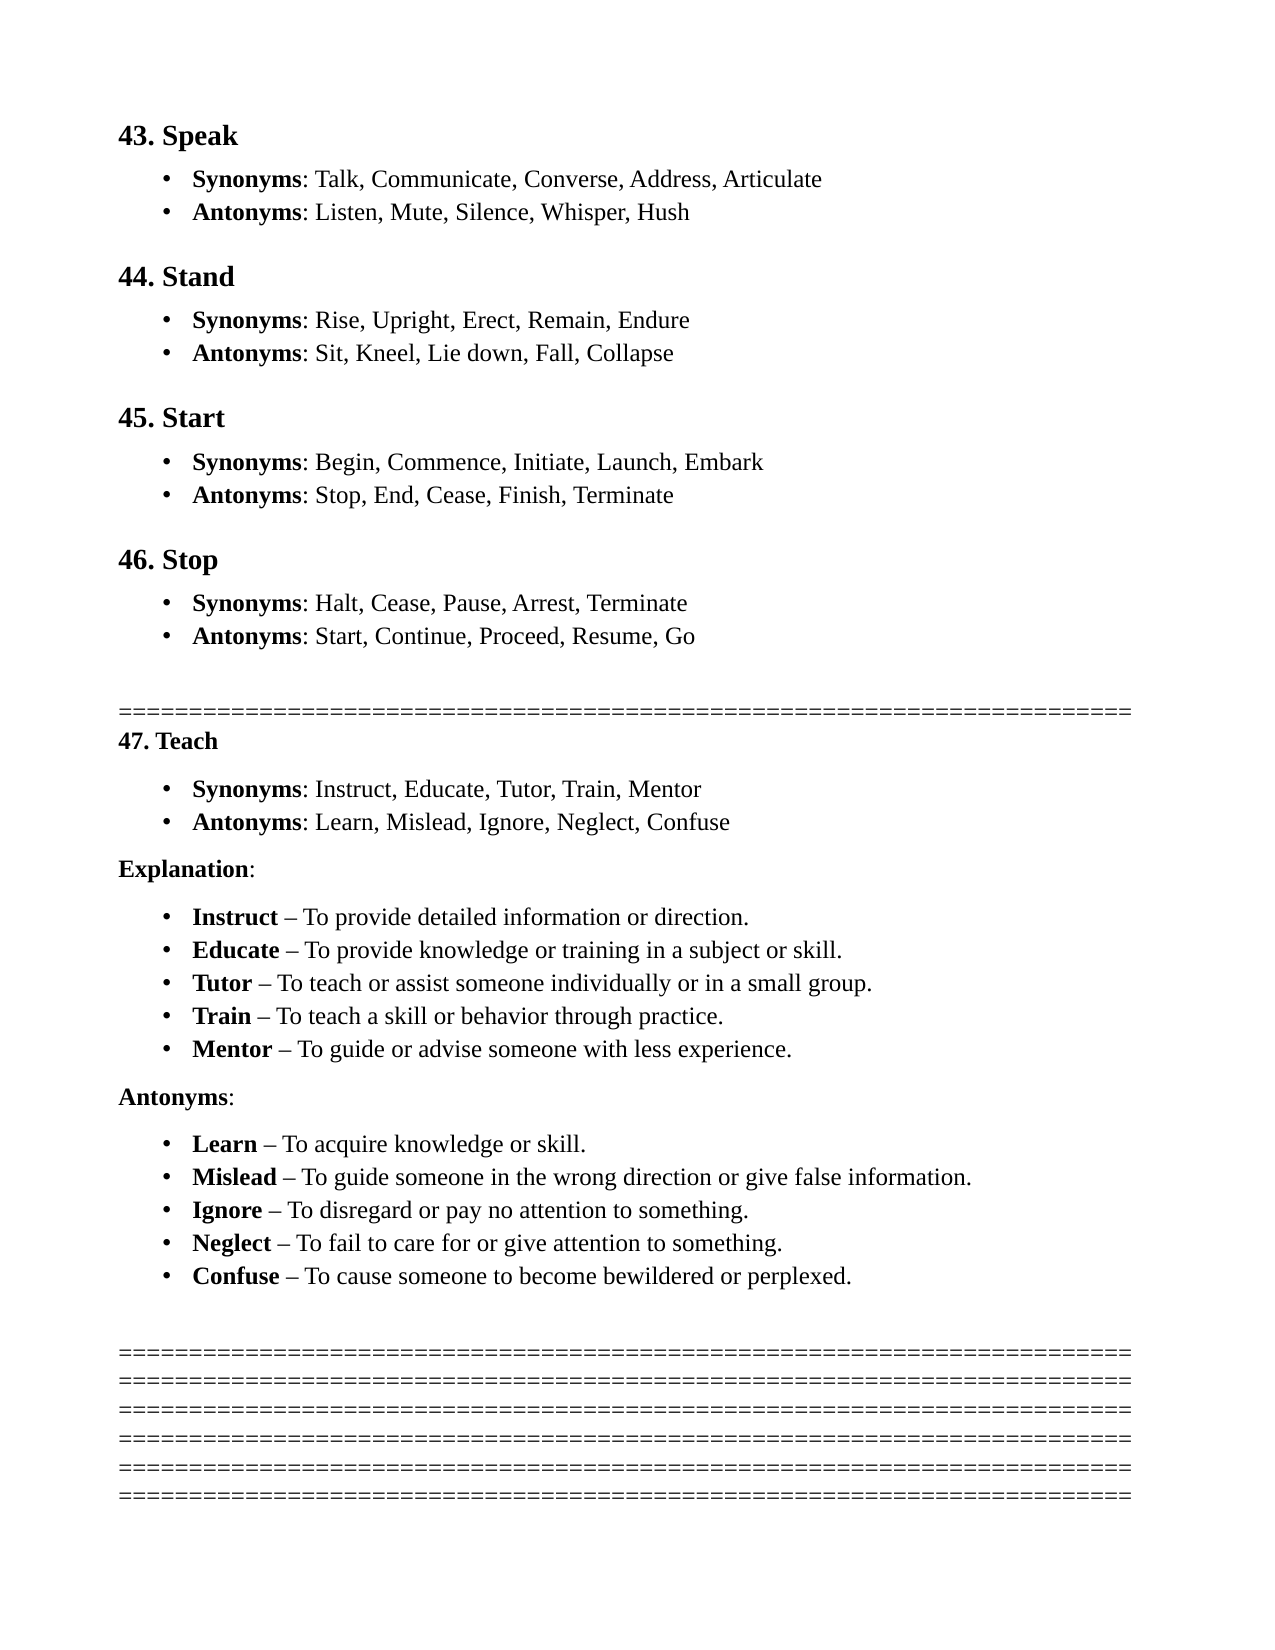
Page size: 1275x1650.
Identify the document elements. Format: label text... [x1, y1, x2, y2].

list Synonyms: Rise, Upright, Erect, Remain, Endure [162, 305, 1157, 334]
list Antonyms: Sit, Kneel, Lie down, Fall, Collapse [162, 338, 1157, 367]
list Synonyms: Instruct, Educate, Tutor, Train, Mentor [162, 774, 1157, 802]
text ======================================================================== [118, 1424, 1157, 1453]
text ======================================================================== [118, 1338, 1157, 1366]
list Instruct – To provide detailed information or direction. [162, 902, 1157, 931]
text Explanation: [118, 854, 1157, 883]
subtitle 44. Stand [118, 259, 1157, 293]
list Antonyms: Learn, Mislead, Ignore, Neglect, Confuse [162, 807, 1157, 835]
subtitle 45. Start [118, 401, 1157, 434]
list Synonyms: Begin, Commence, Initiate, Launch, Embark [162, 447, 1157, 475]
text ======================================================================== [118, 697, 1157, 726]
list Educate – To provide knowledge or training in a subject or skill. [162, 935, 1157, 964]
subtitle 46. Stop [118, 542, 1157, 575]
list Train – To teach a skill or behavior through practice. [162, 1001, 1157, 1030]
subtitle 43. Speak [118, 118, 1157, 152]
text ======================================================================== [118, 1366, 1157, 1395]
list Confuse – To cause someone to become bewildered or perplexed. [162, 1261, 1157, 1290]
list Synonyms: Halt, Cease, Pause, Arrest, Terminate [162, 588, 1157, 617]
list Antonyms: Start, Continue, Proceed, Resume, Go [162, 621, 1157, 650]
text Antonyms: [118, 1082, 1157, 1110]
list Mentor – To guide or advise someone with less experience. [162, 1034, 1157, 1063]
list Synonyms: Talk, Communicate, Converse, Address, Articulate [162, 164, 1157, 193]
list Antonyms: Listen, Mute, Silence, Whisper, Hush [162, 197, 1157, 226]
text ======================================================================== [118, 1481, 1157, 1510]
text 47. Teach [118, 726, 1157, 755]
list Ignore – To disregard or pay no attention to something. [162, 1195, 1157, 1224]
list Learn – To acquire knowledge or skill. [162, 1129, 1157, 1158]
list Mislead – To guide someone in the wrong direction or give false information. [162, 1162, 1157, 1191]
list Neglect – To fail to care for or give attention to something. [162, 1228, 1157, 1257]
text ======================================================================== [118, 1453, 1157, 1481]
list Antonyms: Stop, End, Cease, Finish, Terminate [162, 480, 1157, 508]
text ======================================================================== [118, 1395, 1157, 1424]
list Tutor – To teach or assist someone individually or in a small group. [162, 968, 1157, 997]
